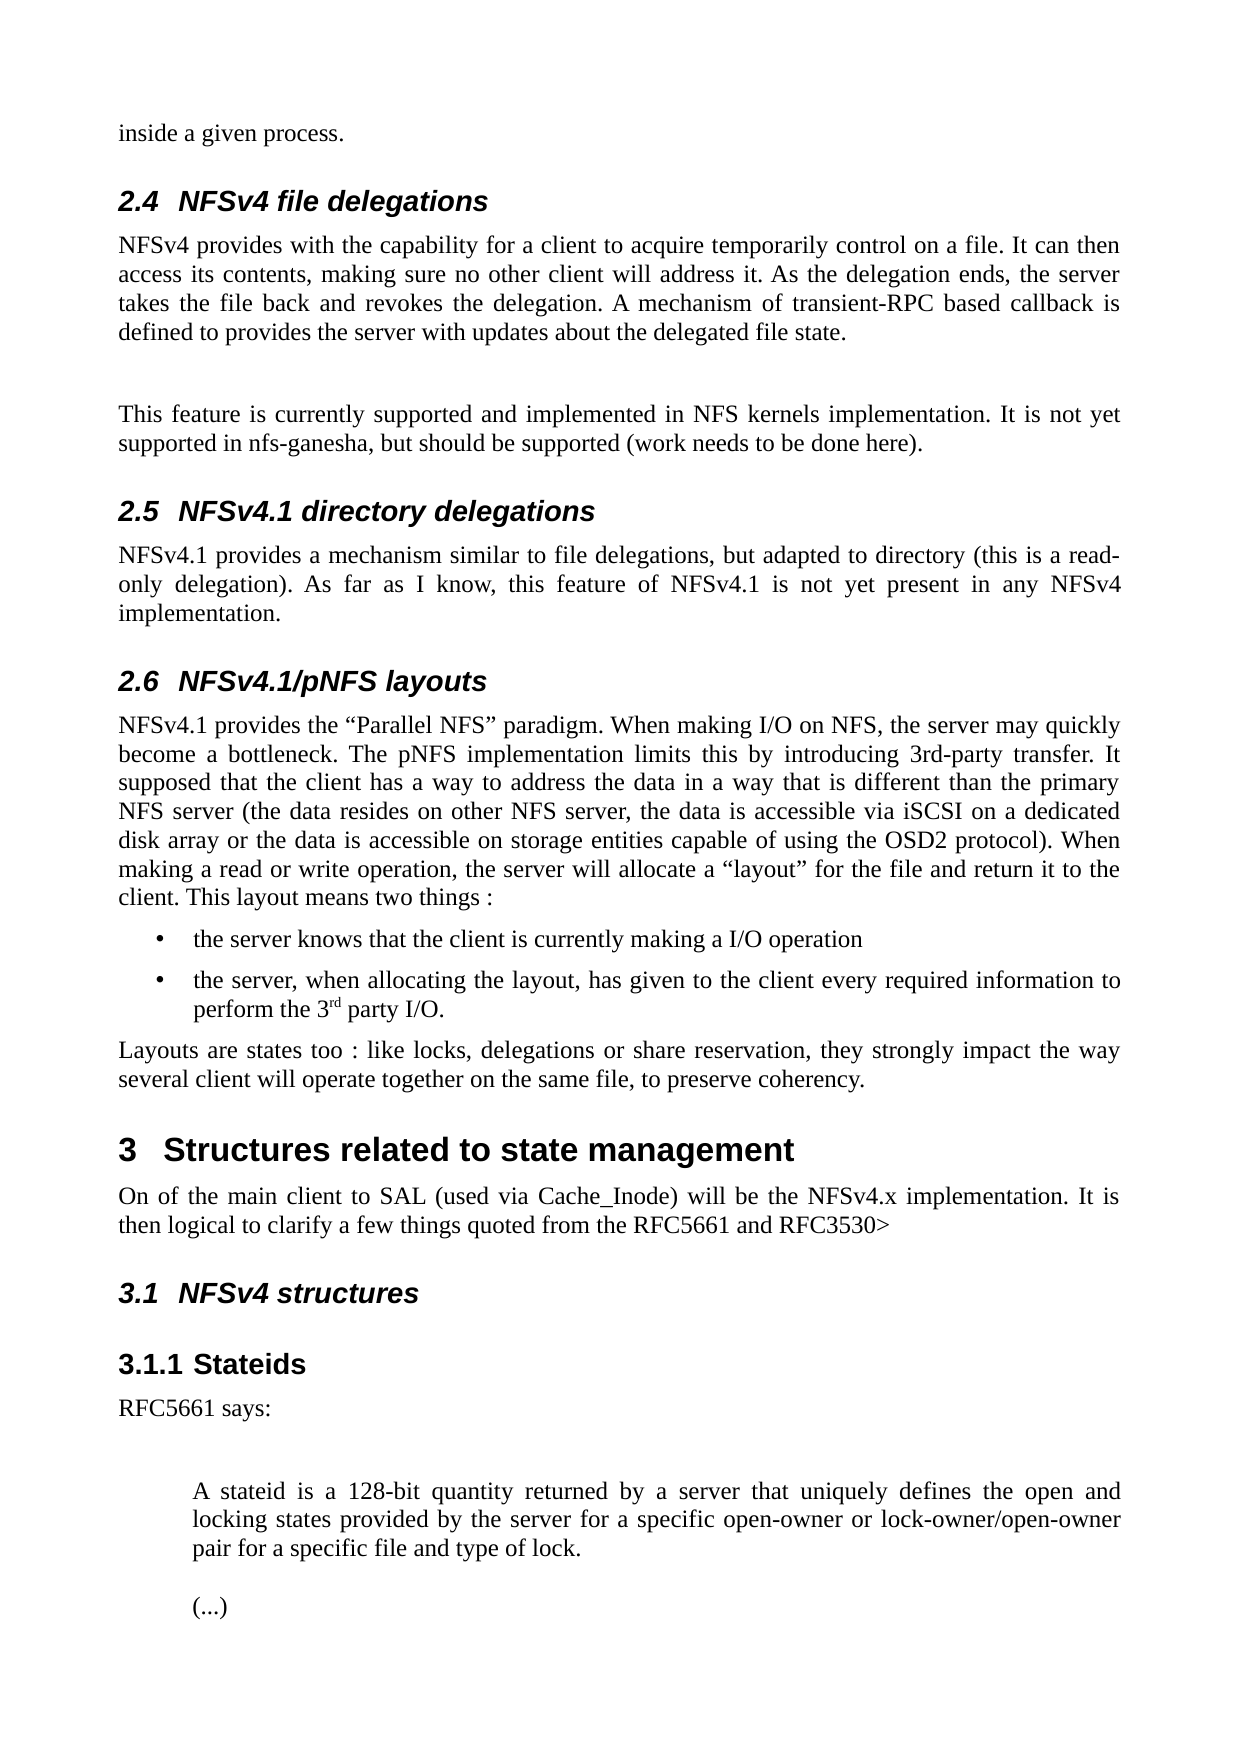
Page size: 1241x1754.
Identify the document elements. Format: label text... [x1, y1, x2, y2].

text A stateid is a 128-bit quantity returned by a server that uniquely defines the open and locking states provided by the server for a specific open-owner or lock-owner/open-owner pair for a specific file and type of lock. [192, 1476, 1122, 1562]
text On of the main client to SAL (used via Cache_Inode) will be the NFSv4.x implementation. It is then logical to clarify a few things quoted from the RFC5661 and RFC3530> [118, 1181, 1122, 1239]
subtitle Stateids [118, 1347, 1122, 1381]
list the server, when allocating the layout, has given to the client every required information to perform the 3rd party I/O. [156, 965, 1122, 1022]
subtitle Structures related to state management [118, 1130, 1122, 1169]
text NFSv4.1 provides the “Parallel NFS” paradigm. When making I/O on NFS, the server may quickly become a bottleneck. The pNFS implementation limits this by introducing 3rd-party transfer. It supposed that the client has a way to address the data in a way that is different than the primary NFS server (the data resides on other NFS server, the data is accessible via iSCSI on a dedicated disk array or the data is accessible on storage entities capable of using the OSD2 protocol). When making a read or write operation, the server will allocate a “layout” for the file and return it to the client. This layout means two things : [118, 710, 1122, 911]
subtitle NFSv4.1 directory delegations [118, 494, 1122, 528]
text (...) [192, 1591, 1122, 1619]
list the server knows that the client is currently making a I/O operation [156, 924, 1122, 952]
subtitle NFSv4 structures [118, 1276, 1122, 1310]
text inside a given process. [118, 118, 1122, 147]
text RFC5661 says: [118, 1393, 1122, 1422]
subtitle NFSv4 file delegations [118, 184, 1122, 218]
text Layouts are states too : like locks, delegations or share reservation, they strongly impact the way several client will operate together on the same file, to preserve coherency. [118, 1035, 1122, 1092]
subtitle NFSv4.1/pNFS layouts [118, 664, 1122, 697]
text This feature is currently supported and implemented in NFS kernels implementation. It is not yet supported in nfs-ganesha, but should be supported (work needs to be done here). [118, 399, 1122, 457]
text NFSv4.1 provides a mechanism similar to file delegations, but adapted to directory (this is a read-only delegation). As far as I know, this feature of NFSv4.1 is not yet present in any NFSv4 implementation. [118, 540, 1122, 626]
text NFSv4 provides with the capability for a client to acquire temporarily control on a file. It can then access its contents, making sure no other client will address it. As the delegation ends, the server takes the file back and revokes the delegation. A mechanism of transient-RPC based callback is defined to provides the server with updates about the delegated file state. [118, 230, 1122, 345]
